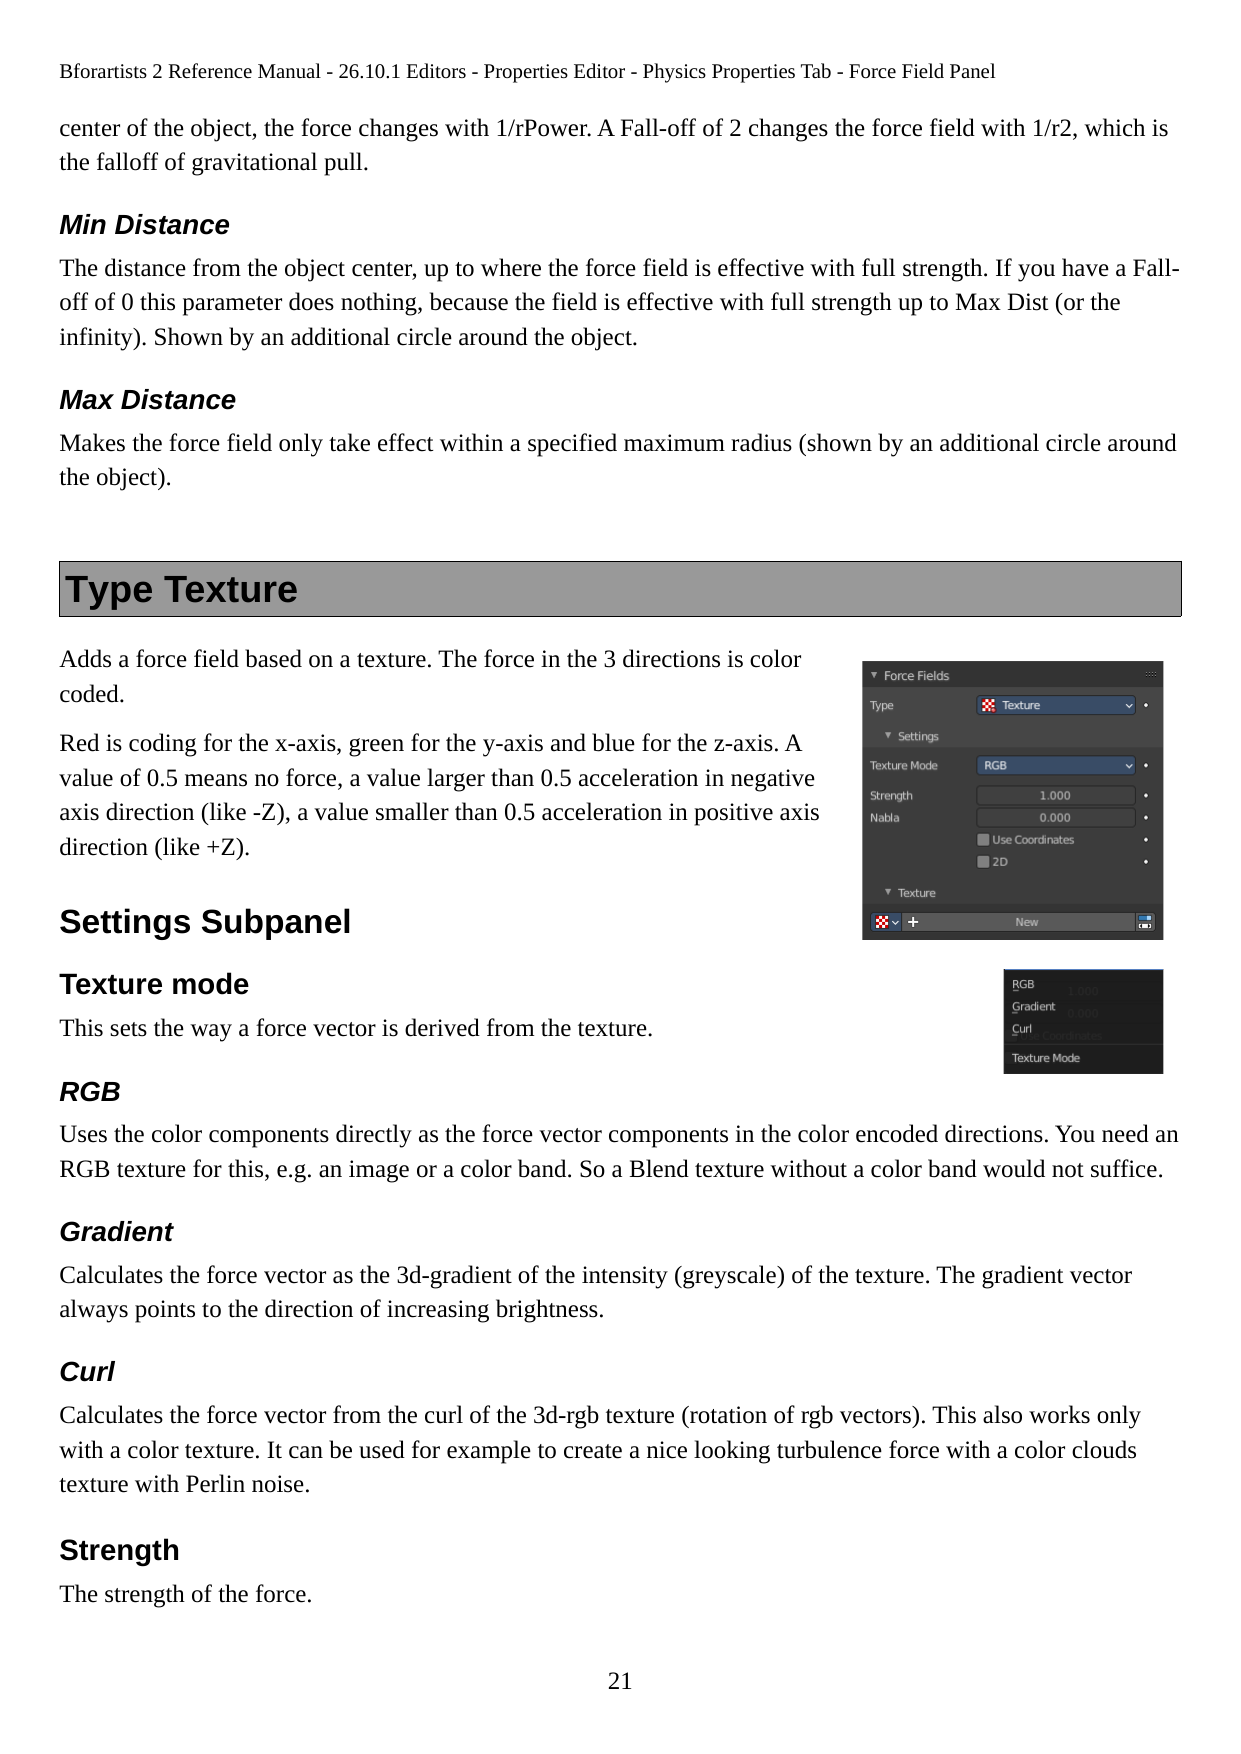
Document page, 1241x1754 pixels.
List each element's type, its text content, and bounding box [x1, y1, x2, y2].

text Calculates the force vector as the 3d-gradient of the intensity (greyscale) of the texture. The gradient vector always points to the direction of increasing brightness. [59, 1260, 1181, 1323]
text Red is coding for the x-axis, green for the y-axis and blue for the z-axis. A value of 0.5 means no force, a value larger than 0.5 acceleration in negative axis direction (like -Z), a value smaller than 0.5 acceleration in positive axis direction (like +Z). [59, 728, 862, 860]
text The distance from the object center, up to where the force field is effective with full strength. If you have a Fall-off of 0 this parameter does nothing, because the field is effective with full strength up to Max Dist (or the infinity). Shown by an additional circle around the object. [59, 253, 1181, 351]
text Adds a force field based on a texture. The force in the 3 directions is color coded. [59, 644, 1181, 708]
picture [862, 661, 1164, 940]
text Uses the color components directly as the force vector components in the color encoded directions. You need an RGB texture for this, e.g. an image or a color band. So a Blend texture without a color band would not suffice. [59, 1119, 1181, 1183]
subtitle Strength [59, 1533, 1181, 1567]
subtitle Texture mode [59, 967, 1181, 1001]
text The strength of the force. [59, 1579, 1181, 1608]
table_header Type Texture [60, 562, 1181, 616]
subtitle [1164, 901, 1181, 940]
subtitle Gradient [59, 1215, 1181, 1247]
text This sets the way a force vector is derived from the texture. [59, 1013, 1003, 1042]
subtitle Min Distance [59, 209, 1181, 241]
subtitle Settings Subpanel [59, 901, 862, 940]
subtitle Max Distance [59, 383, 1181, 415]
picture [1003, 969, 1164, 1074]
text Makes the force field only take effect within a specified maximum radius (shown by an additional circle around the object). [59, 428, 1181, 491]
subtitle RGB [59, 1075, 1181, 1107]
text center of the object, the force changes with 1/rPower. A Fall-off of 2 changes the force field with 1/r2, which is the falloff of gravitational pull. [59, 113, 1181, 176]
subtitle Curl [59, 1356, 1181, 1388]
text Calculates the force vector from the curl of the 3d-rgb texture (rotation of rgb vectors). This also works only with a color texture. It can be used for example to create a nice looking turbulence force with a color clouds texture with Perlin noise. [59, 1400, 1181, 1498]
